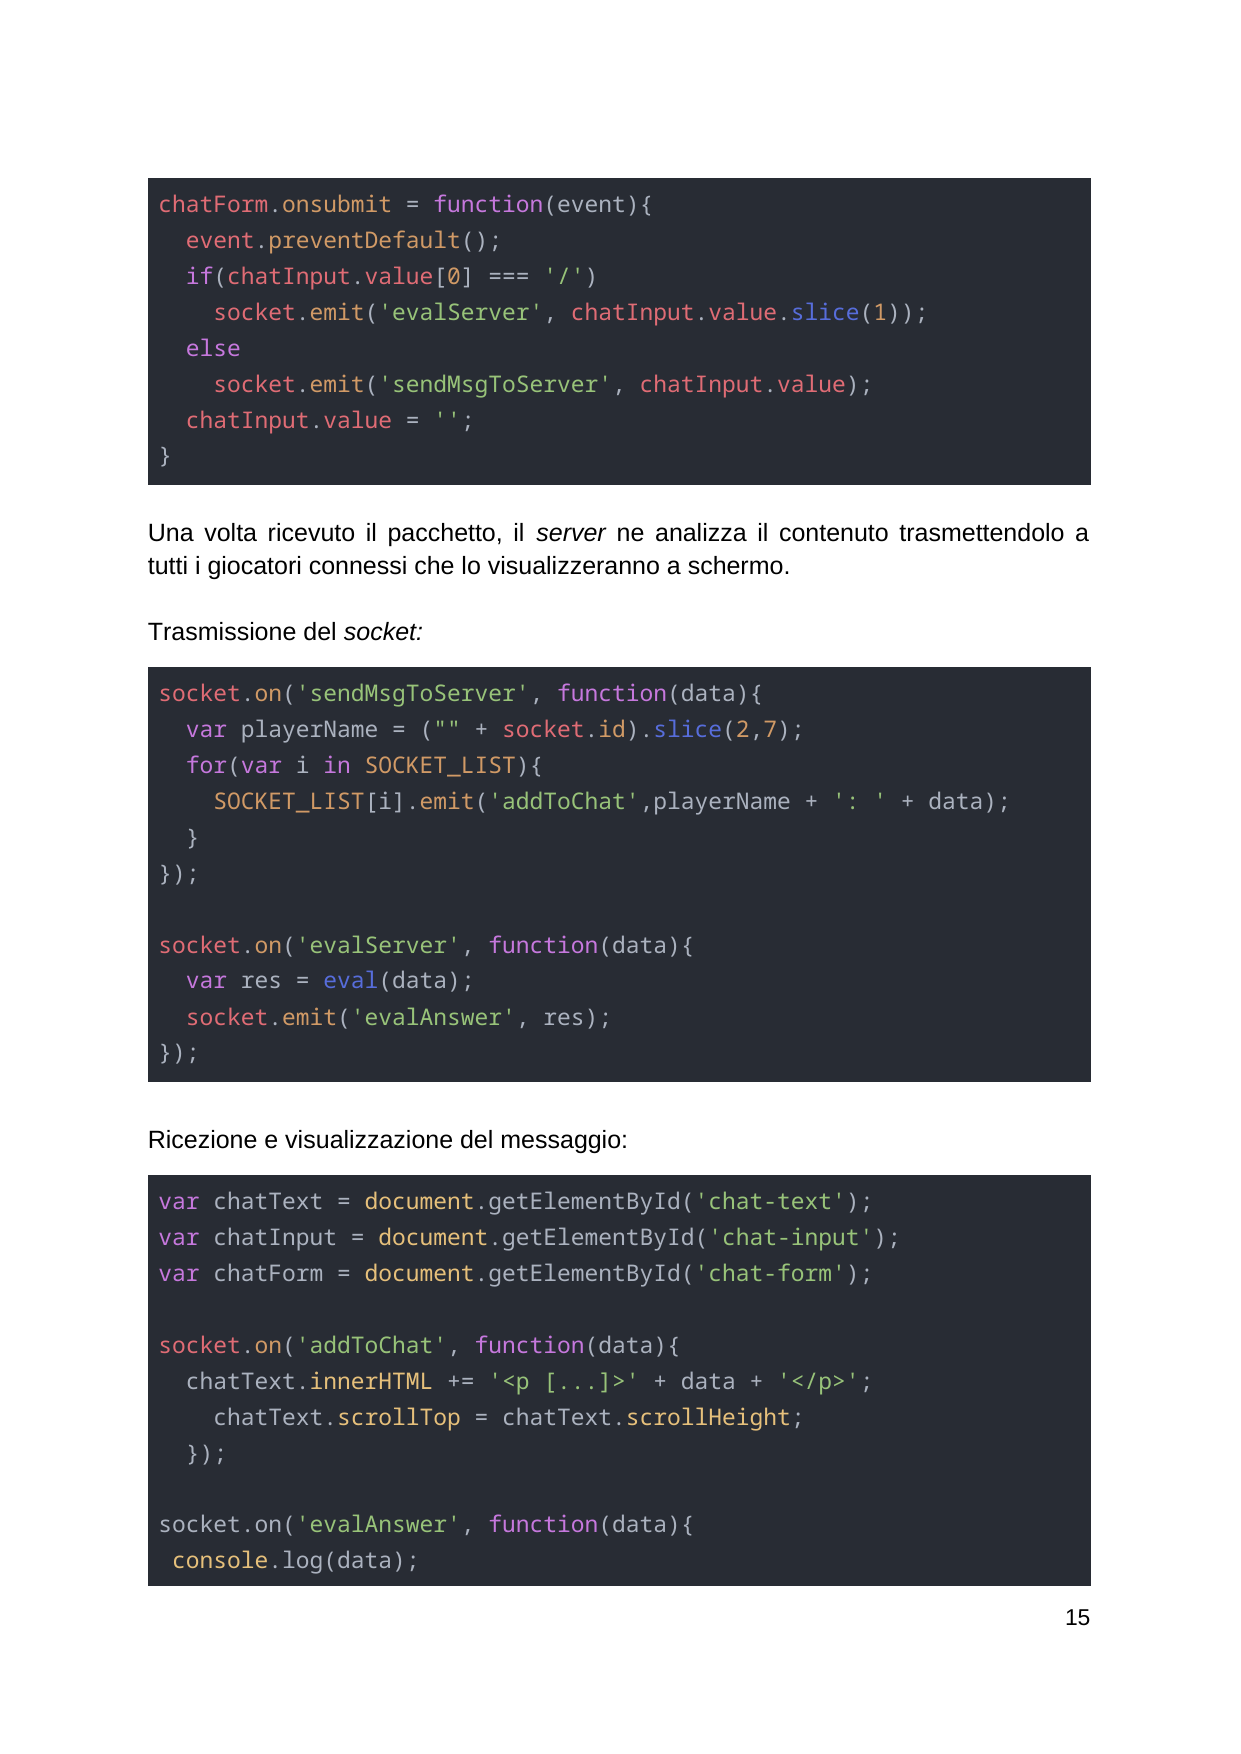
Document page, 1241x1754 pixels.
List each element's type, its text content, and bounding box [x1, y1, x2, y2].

table_header chatForm.onsubmit = function(event){ event.preventDefault(); if(chatInput.value[0] === '/') socket.emit('evalServer', chatInput.value.slice(1)); else socket.emit('sendMsgToServer', chatInput.value); chatInput.value = ''; } [148, 178, 1091, 485]
table_header var chatText = document.getElementById('chat-text'); var chatInput = document.getElementById('chat-input'); var chatForm = document.getElementById('chat-form'); socket.on('addToChat', function(data){ chatText.innerHTML += '<p [...]>' + data + '</p>'; chatText.scrollTop = chatText.scrollHeight; }); socket.on('evalAnswer', function(data){ console.log(data); [148, 1175, 1091, 1586]
table_header socket.on('sendMsgToServer', function(data){ var playerName = ("" + socket.id).slice(2,7); for(var i in SOCKET_LIST){ SOCKET_LIST[i].emit('addToChat',playerName + ': ' + data); } }); socket.on('evalServer', function(data){ var res = eval(data); socket.emit('evalAnswer', res); }); [148, 667, 1091, 1082]
text Trasmissione del socket: [148, 617, 1090, 646]
text Ricezione e visualizzazione del messaggio: [148, 1125, 1090, 1154]
text Una volta ricevuto il pacchetto, il server ne analizza il contenuto trasmettendolo a tutti i giocatori connessi che lo visualizzeranno a schermo. [148, 518, 1090, 580]
